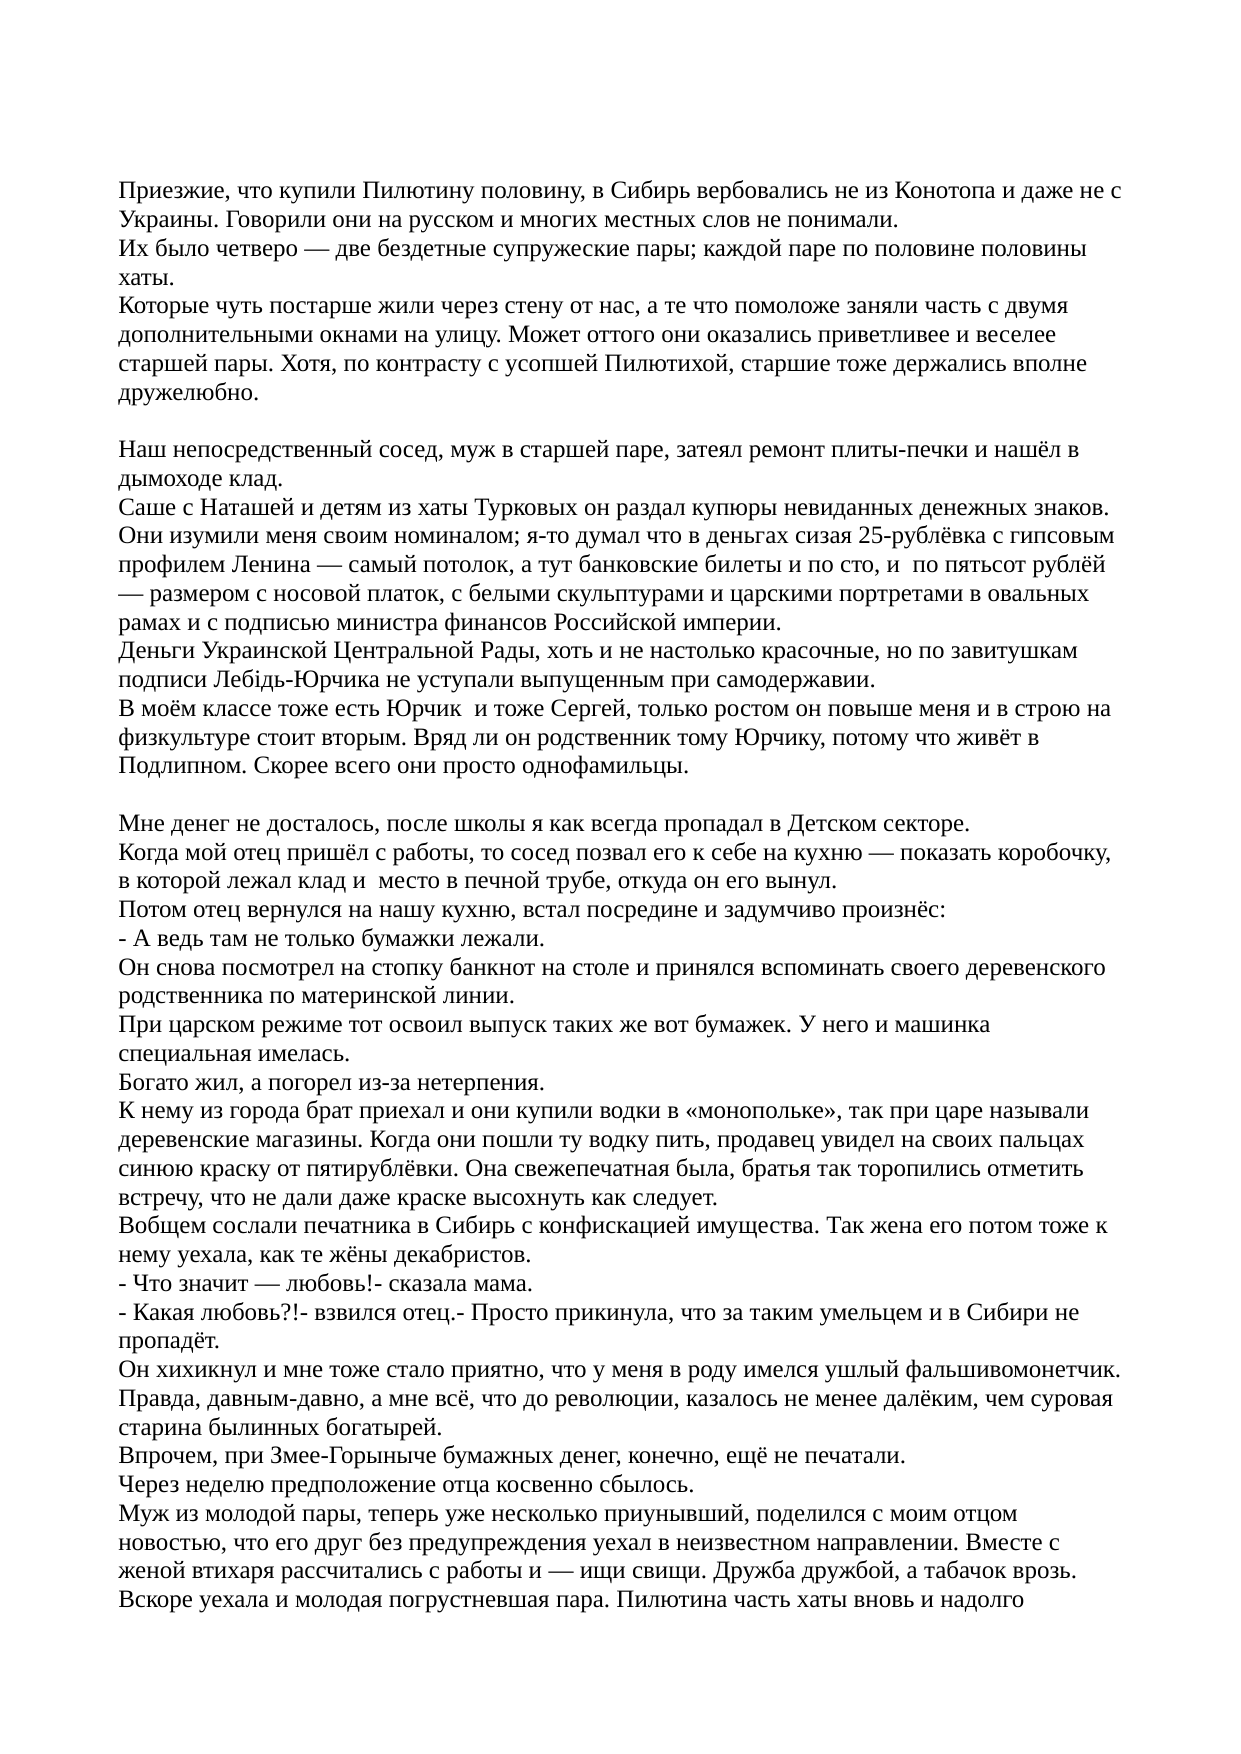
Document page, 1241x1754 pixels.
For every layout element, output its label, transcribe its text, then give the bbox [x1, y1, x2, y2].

text Потом отец вернулся на нашу кухню, встал посредине и задумчиво произнёс: [118, 894, 1122, 923]
text Саше с Наташей и детям из хаты Турковых он раздал купюры невиданных денежных знаков. [118, 492, 1122, 521]
text Через неделю предположение отца косвенно сбылось. [118, 1469, 1122, 1498]
text Богато жил, а погорел из-за нетерпения. [118, 1067, 1122, 1096]
text При царском режиме тот освоил выпуск таких же вот бумажек. У него и машинка специальная имелась. [118, 1009, 1122, 1067]
text Которые чуть постарше жили через стену от нас, а те что помоложе заняли часть с двумя дополнительными окнами на улицу. Может оттого они оказались приветливее и веселее старшей пары. Хотя, по контрасту с усопшей Пилютихой, старшие тоже держались вполне дружелюбно. [118, 291, 1122, 406]
text К нему из города брат приехал и они купили водки в «монопольке», так при царе называли деревенские магазины. Когда они пошли ту водку пить, продавец увидел на своих пальцах синюю краску от пятирублёвки. Она свежепечатная была, братья так торопились отметить встречу, что не дали даже краске высохнуть как следует. [118, 1096, 1122, 1211]
text Мне денег не досталось, после школы я как всегда пропадал в Детском секторе. [118, 808, 1122, 837]
text Муж из молодой пары, теперь уже несколько приунывший, поделился с моим отцом новостью, что его друг без предупреждения уехал в неизвестном направлении. Вместе с женой втихаря рассчитались с работы и — ищи свищи. Дружба дружбой, а табачок врозь. [118, 1498, 1122, 1584]
text Впрочем, при Змее-Горыныче бумажных денег, конечно, ещё не печатали. [118, 1441, 1122, 1469]
text Вобщем сослали печатника в Сибирь с конфискацией имущества. Так жена его потом тоже к нему уехала, как те жёны декабристов. [118, 1211, 1122, 1268]
text Он снова посмотрел на стопку банкнот на столе и принялся вспоминать своего деревенского родственника по материнской линии. [118, 952, 1122, 1009]
text Вскоре уехала и молодая погрустневшая пара. Пилютина часть хаты вновь и надолго [118, 1584, 1122, 1613]
text Их было четверо — две бездетные супружеские пары; каждой паре по половине половины хаты. [118, 233, 1122, 291]
text Они изумили меня своим номиналом; я-то думал что в деньгах сизая 25-рублёвка с гипсовым профилем Ленина — самый потолок, а тут банковские билеты и по сто, и по пятьсот рублёй — размером с носовой платок, с белыми скульптурами и царскими портретами в овальных рамах и с подписью министра финансов Российской империи. [118, 521, 1122, 636]
text Наш непосредственный сосед, муж в старшей паре, затеял ремонт плиты-печки и нашёл в дымоходе клад. [118, 434, 1122, 492]
text Он хихикнул и мне тоже стало приятно, что у меня в роду имелся ушлый фальшивомонетчик. Правда, давным-давно, а мне всё, что до революции, казалось не менее далёким, чем суровая старина былинных богатырей. [118, 1354, 1122, 1441]
text В моём классе тоже есть Юрчик и тоже Сергей, только ростом он повыше меня и в строю на физкультуре стоит вторым. Вряд ли он родственник тому Юрчику, потому что живёт в Подлипном. Скорее всего они просто однофамильцы. [118, 693, 1122, 779]
text - А ведь там не только бумажки лежали. [118, 923, 1122, 952]
text Когда мой отец пришёл с работы, то сосед позвал его к себе на кухню — показать коробочку, в которой лежал клад и место в печной трубе, откуда он его вынул. [118, 837, 1122, 894]
text Приезжие, что купили Пилютину половину, в Сибирь вербовались не из Конотопа и даже не с Украины. Говорили они на русском и многих местных слов не понимали. [118, 176, 1122, 233]
text - Какая любовь?!- взвился отец.- Просто прикинула, что за таким умельцем и в Сибири не пропадёт. [118, 1297, 1122, 1354]
text Деньги Украинской Центральной Рады, хоть и не настолько красочные, но по завитушкам подписи Лебiдь-Юрчика не уступали выпущенным при самодержавии. [118, 636, 1122, 693]
text - Что значит — любовь!- сказала мама. [118, 1268, 1122, 1297]
